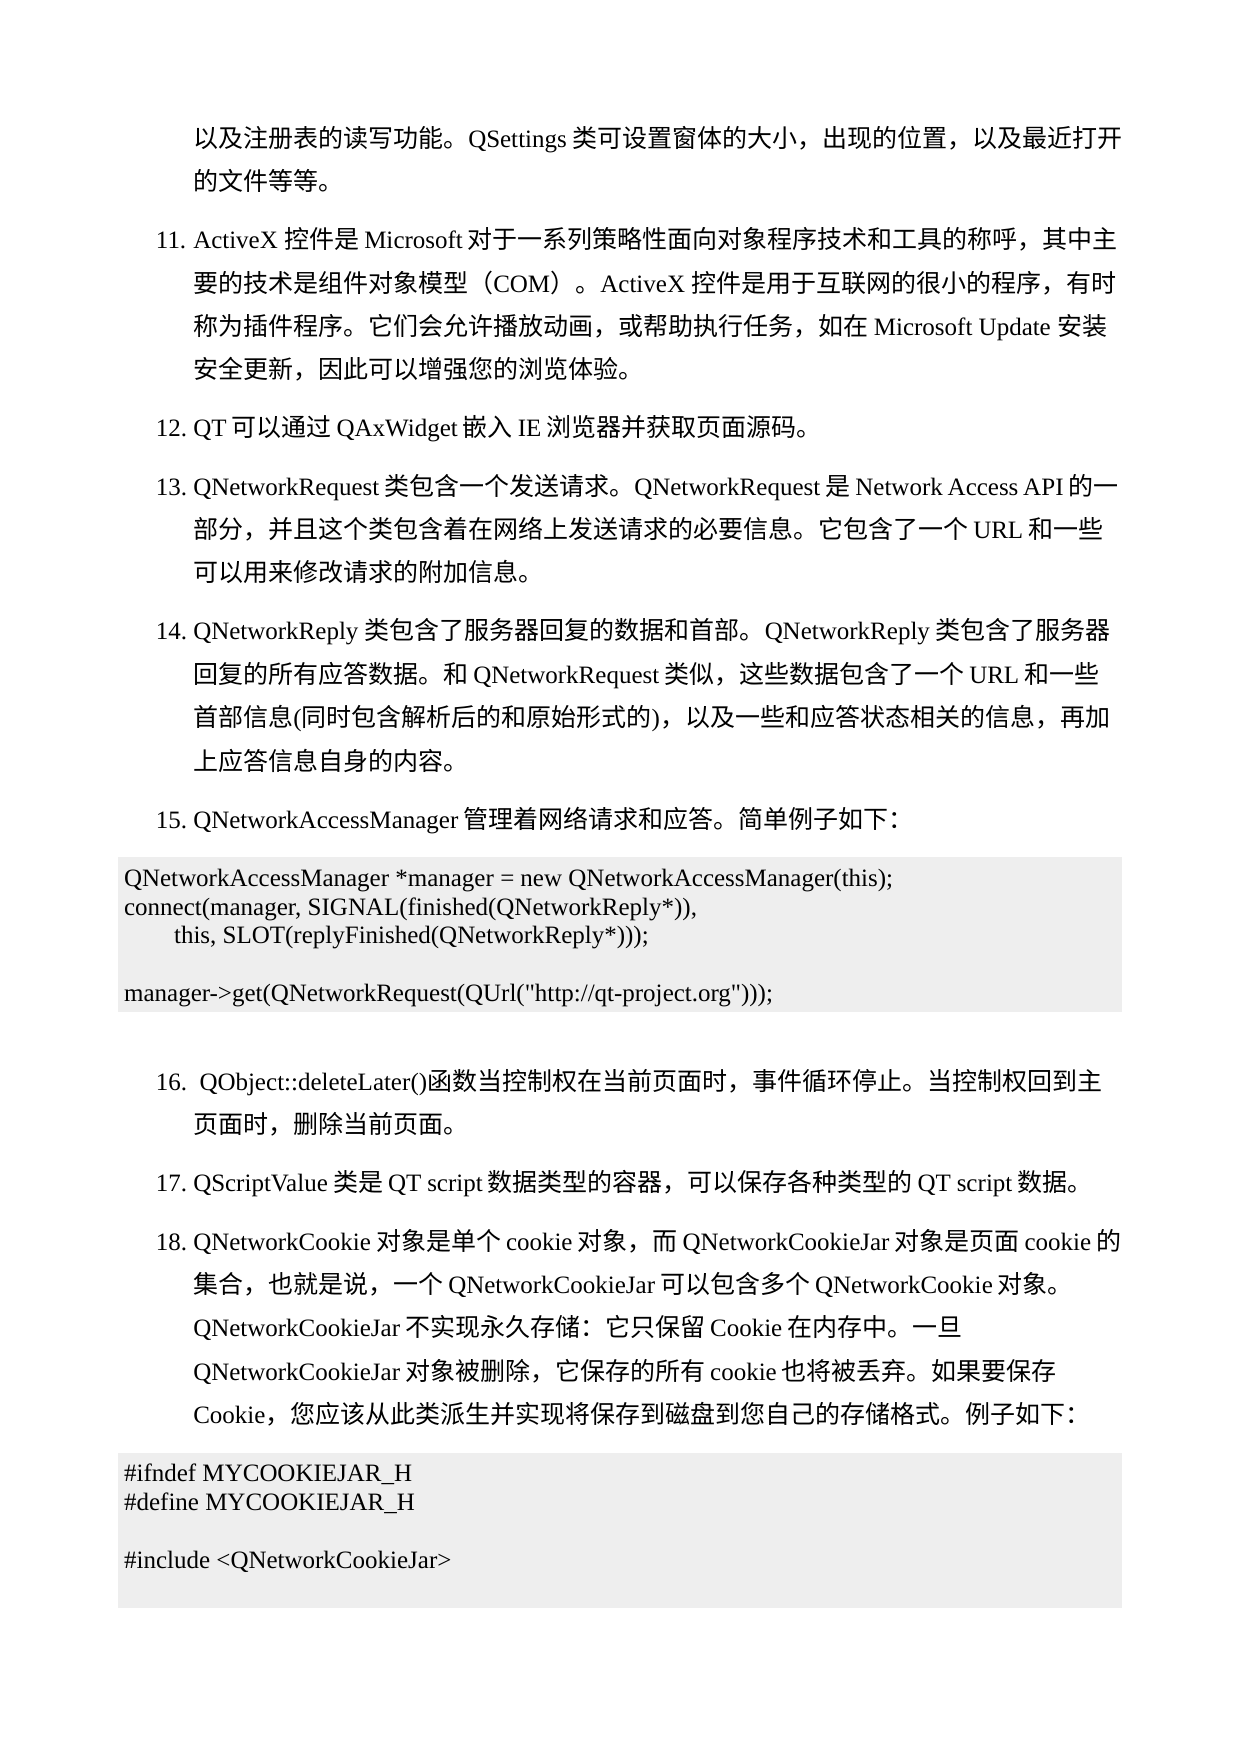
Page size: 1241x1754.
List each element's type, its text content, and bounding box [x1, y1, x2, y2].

list ActiveX 控件是Microsoft对于一系列策略性面向对象程序技术和工具的称呼，其中主要的技术是组件对象模型（COM）。ActiveX 控件是用于互联网的很小的程序，有时称为插件程序。它们会允许播放动画，或帮助执行任务，如在 Microsoft Update 安装安全更新，因此可以增强您的浏览体验。 [156, 219, 1122, 386]
list QNetworkReply 类包含了服务器回复的数据和首部。QNetworkReply类包含了服务器回复的所有应答数据。和QNetworkRequest类似，这些数据包含了一个URL和一些首部信息(同时包含解析后的和原始形式的)，以及一些和应答状态相关的信息，再加上应答信息自身的内容。 [156, 611, 1122, 777]
list QNetworkAccessManager管理着网络请求和应答。简单例子如下： [156, 799, 1122, 835]
list QT可以通过QAxWidget嵌入IE浏览器并获取页面源码。 [156, 408, 1122, 444]
list QObject::deleteLater()函数当控制权在当前页面时，事件循环停止。当控制权回到主页面时，删除当前页面。 [156, 1061, 1122, 1141]
table_header QNetworkAccessManager *manager = new QNetworkAccessManager(this); connect(manager, SIGNAL(finished(QNetworkReply*)), this, SLOT(replyFinished(QNetworkReply*))); manager->get(QNetworkRequest(QUrl("http://qt-project.org"))); [118, 857, 1122, 1012]
table_header #ifndef MYCOOKIEJAR_H #define MYCOOKIEJAR_H #include <QNetworkCookieJar> [118, 1453, 1122, 1608]
list QNetworkRequest类包含一个发送请求。QNetworkRequest是Network Access API的一部分，并且这个类包含着在网络上发送请求的必要信息。它包含了一个URL和一些可以用来修改请求的附加信息。 [156, 466, 1122, 589]
list QScriptValue类是QT script数据类型的容器，可以保存各种类型的QT script数据。 [156, 1163, 1122, 1199]
list 以及注册表的读写功能。QSettings类可设置窗体的大小，出现的位置，以及最近打开的文件等等。 [156, 118, 1122, 198]
list QNetworkCookie对象是单个cookie对象，而QNetworkCookieJar对象是页面cookie的集合，也就是说，一个QNetworkCookieJar可以包含多个QNetworkCookie对象。QNetworkCookieJar不实现永久存储：它只保留Cookie在内存中。一旦QNetworkCookieJar对象被删除，它保存的所有cookie也将被丢弃。如果要保存Cookie，您应该从此类派生并实现将保存到磁盘到您自己的存储格式。例子如下： [156, 1221, 1122, 1431]
